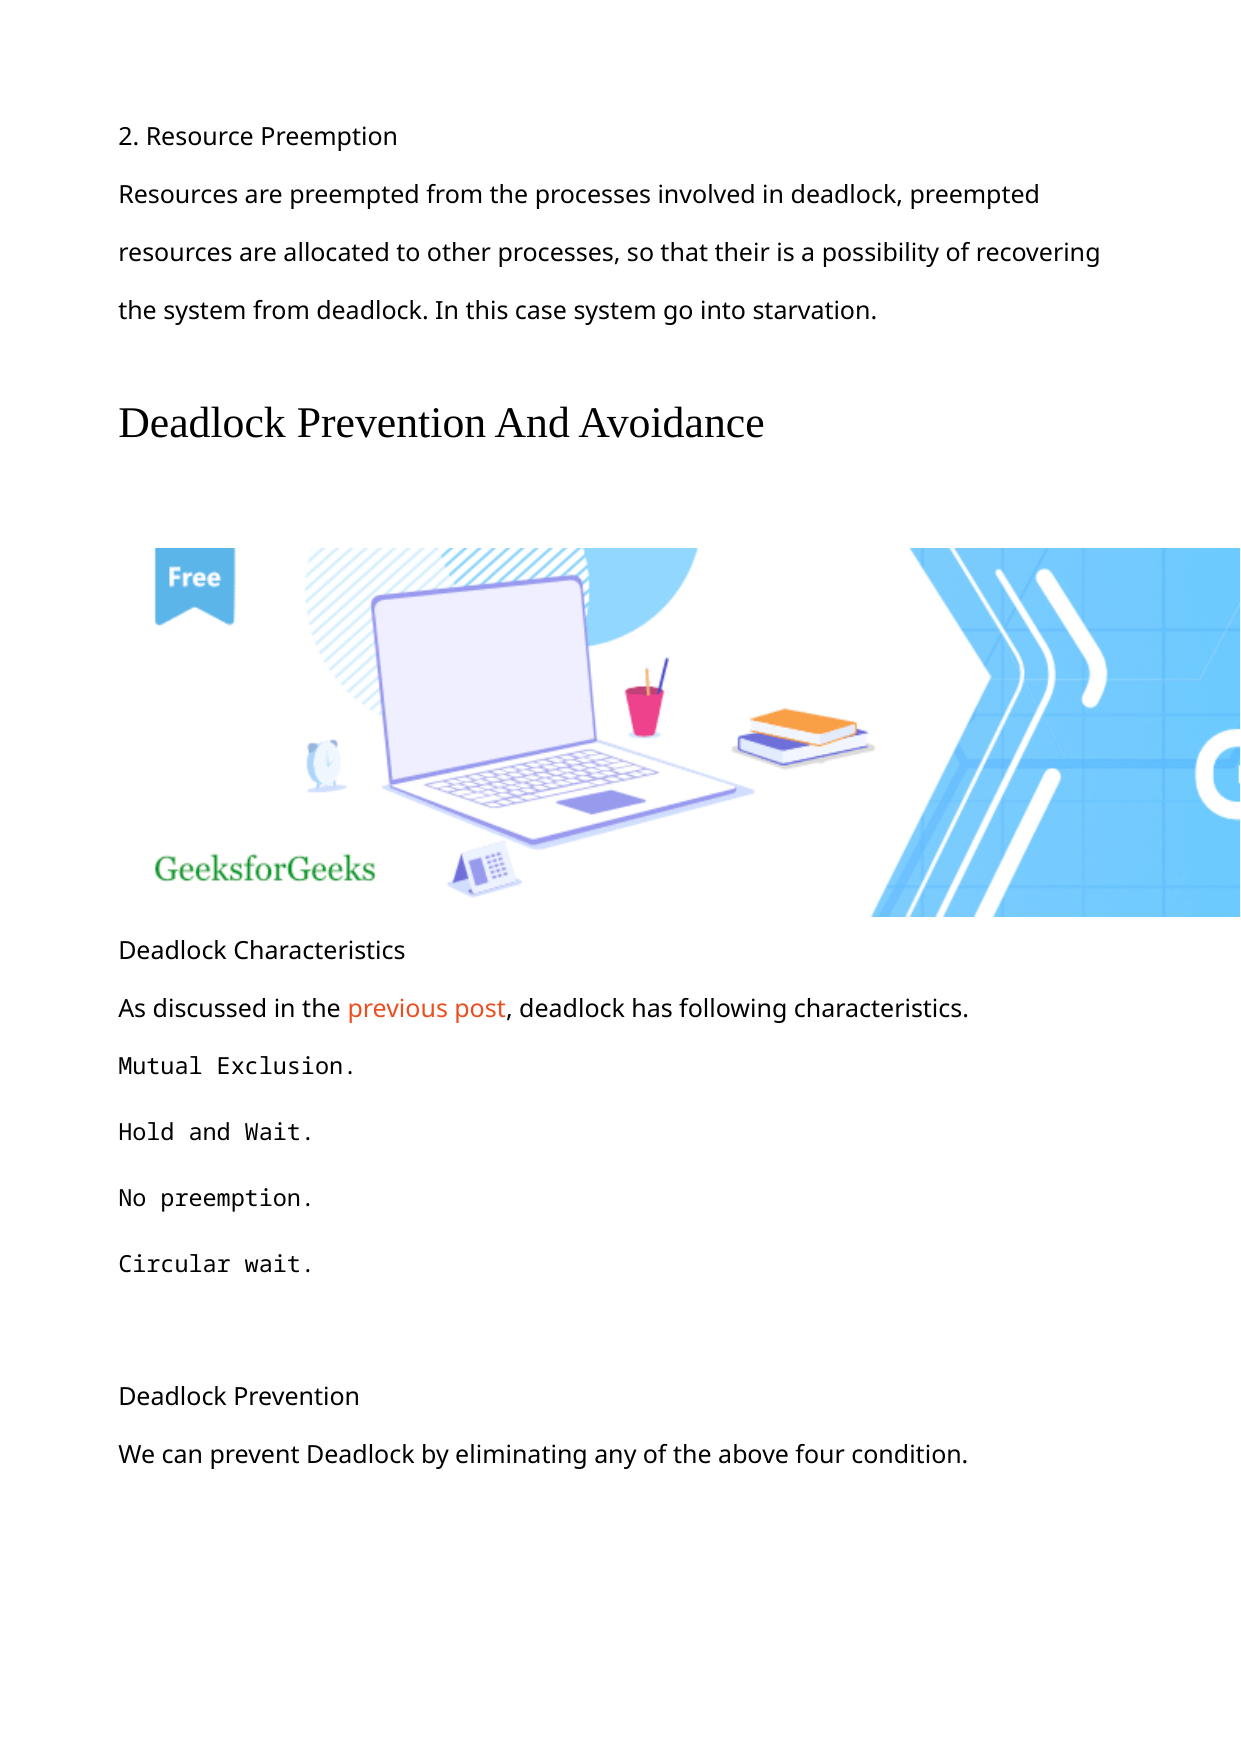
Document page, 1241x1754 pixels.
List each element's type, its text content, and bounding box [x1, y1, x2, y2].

text No preemption. [118, 1181, 1122, 1213]
picture [118, 548, 1241, 917]
text Deadlock Prevention [118, 1378, 1122, 1412]
text 2. Resource Preemption Resources are preempted from the processes involved in deadlock, preempted resources are allocated to other processes, so that their is a possibility of recovering the system from deadlock. In this case system go into starvation. [118, 118, 1122, 327]
text Circular wait. [118, 1247, 1122, 1279]
text Hold and Wait. [118, 1115, 1122, 1147]
subtitle Deadlock Prevention And Avoidance [118, 396, 1122, 447]
text Mutual Exclusion. [118, 1049, 1122, 1081]
text Deadlock Characteristics As discussed in the previous post, deadlock has following characteristics. [118, 933, 1122, 1025]
text We can prevent Deadlock by eliminating any of the above four condition. [118, 1437, 1122, 1471]
